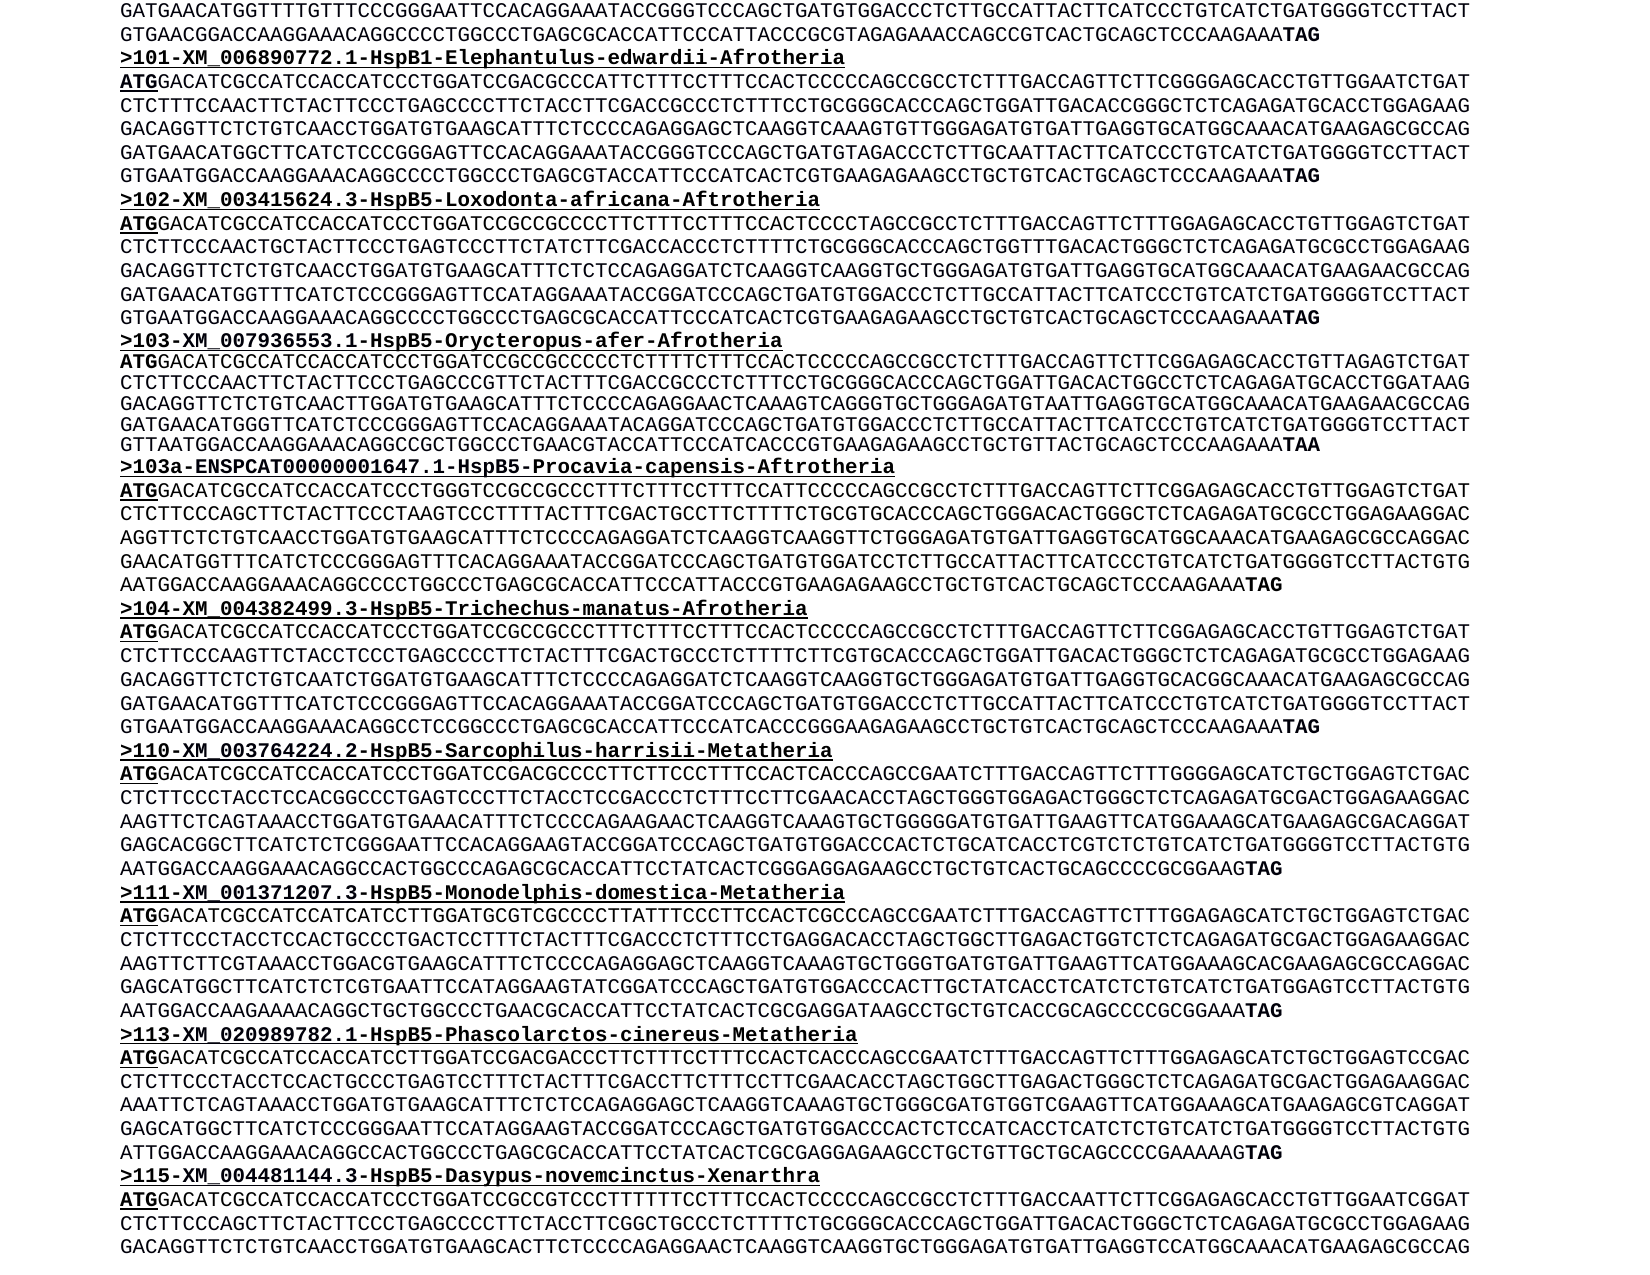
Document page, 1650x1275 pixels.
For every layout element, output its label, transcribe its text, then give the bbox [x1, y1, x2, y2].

text >104-XM_004382499.3-HspB5-Trichechus-manatus-Afrotheria [120, 598, 1346, 622]
text >101-XM_006890772.1-HspB1-Elephantulus-edwardii-Afrotheria [120, 47, 1346, 71]
text >113-XM_020989782.1-HspB5-Phascolarctos-cinereus-Metatheria [120, 1023, 1346, 1047]
text ATGGACATCGCCATCCACCATCCCTGGATCCGCCGCCCCTTCTTTCCTTTCCACTCCCCTAGCCGCCTCTTTGACCAGTTCTTTGGAGAGCACCTGTTGGAGTCTGATCTCTTCCCAACTGCTACTTCCCTGAGTCCCTTCTATCTTCGACCACCCTCTTTTCTGCGGGCACCCAGCTGGTTTGACACTGGGCTCTCAGAGATGCGCCTGGAGAAGGACAGGTTCTCTGTCAACCTGGATGTGAAGCATTTCTCTCCAGAGGATCTCAAGGTCAAGGTGCTGGGAGATGTGATTGAGGTGCATGGCAAACATGAAGAACGCCAGGATGAACATGGTTTCATCTCCCGGGAGTTCCATAGGAAATACCGGATCCCAGCTGATGTGGACCCTCTTGCCATTACTTCATCCCTGTCATCTGATGGGGTCCTTACTGTGAATGGACCAAGGAAACAGGCCCCTGGCCCTGAGCGCACCATTCCCATCACTCGTGAAGAGAAGCCTGCTGTCACTGCAGCTCCCAAGAAATAG [120, 213, 1470, 331]
text ATGGACATCGCCATCCACCATCCCTGGATCCGCCGTCCCTTTTTTCCTTTCCACTCCCCCAGCCGCCTCTTTGACCAATTCTTCGGAGAGCACCTGTTGGAATCGGATCTCTTCCCAGCTTCTACTTCCCTGAGCCCCTTCTACCTTCGGCTGCCCTCTTTTCTGCGGGCACCCAGCTGGATTGACACTGGGCTCTCAGAGATGCGCCTGGAGAAGGACAGGTTCTCTGTCAACCTGGATGTGAAGCACTTCTCCCCAGAGGAACTCAAGGTCAAGGTGCTGGGAGATGTGATTGAGGTCCATGGCAAACATGAAGAGCGCCAG [120, 1189, 1470, 1260]
text >111-XM_001371207.3-HspB5-Monodelphis-domestica-Metatheria [120, 882, 1346, 905]
text >110-XM_003764224.2-HspB5-Sarcophilus-harrisii-Metatheria [120, 740, 1346, 763]
text GATGAACATGGTTTTGTTTCCCGGGAATTCCACAGGAAATACCGGGTCCCAGCTGATGTGGACCCTCTTGCCATTACTTCATCCCTGTCATCTGATGGGGTCCTTACTGTGAACGGACCAAGGAAACAGGCCCCTGGCCCTGAGCGCACCATTCCCATTACCCGCGTAGAGAAACCAGCCGTCACTGCAGCTCCCAAGAAATAG [120, 0, 1470, 47]
text >102-XM_003415624.3-HspB5-Loxodonta-africana-Aftrotheria [120, 189, 1346, 213]
text ATGGACATCGCCATCCACCATCCCTGGATCCGACGCCCATTCTTTCCTTTCCACTCCCCCAGCCGCCTCTTTGACCAGTTCTTCGGGGAGCACCTGTTGGAATCTGATCTCTTTCCAACTTCTACTTCCCTGAGCCCCTTCTACCTTCGACCGCCCTCTTTCCTGCGGGCACCCAGCTGGATTGACACCGGGCTCTCAGAGATGCACCTGGAGAAGGACAGGTTCTCTGTCAACCTGGATGTGAAGCATTTCTCCCCAGAGGAGCTCAAGGTCAAAGTGTTGGGAGATGTGATTGAGGTGCATGGCAAACATGAAGAGCGCCAGGATGAACATGGCTTCATCTCCCGGGAGTTCCACAGGAAATACCGGGTCCCAGCTGATGTAGACCCTCTTGCAATTACTTCATCCCTGTCATCTGATGGGGTCCTTACTGTGAATGGACCAAGGAAACAGGCCCCTGGCCCTGAGCGTACCATTCCCATCACTCGTGAAGAGAAGCCTGCTGTCACTGCAGCTCCCAAGAAATAG [120, 71, 1470, 189]
text ATGGACATCGCCATCCATCATCCTTGGATGCGTCGCCCCTTATTTCCCTTCCACTCGCCCAGCCGAATCTTTGACCAGTTCTTTGGAGAGCATCTGCTGGAGTCTGACCTCTTCCCTACCTCCACTGCCCTGACTCCTTTCTACTTTCGACCCTCTTTCCTGAGGACACCTAGCTGGCTTGAGACTGGTCTCTCAGAGATGCGACTGGAGAAGGACAAGTTCTTCGTAAACCTGGACGTGAAGCATTTCTCCCCAGAGGAGCTCAAGGTCAAAGTGCTGGGTGATGTGATTGAAGTTCATGGAAAGCACGAAGAGCGCCAGGACGAGCATGGCTTCATCTCTCGTGAATTCCATAGGAAGTATCGGATCCCAGCTGATGTGGACCCACTTGCTATCACCTCATCTCTGTCATCTGATGGAGTCCTTACTGTGAATGGACCAAGAAAACAGGCTGCTGGCCCTGAACGCACCATTCCTATCACTCGCGAGGATAAGCCTGCTGTCACCGCAGCCCCGCGGAAATAG [120, 905, 1470, 1023]
text ATGGACATCGCCATCCACCATCCTTGGATCCGACGACCCTTCTTTCCTTTCCACTCACCCAGCCGAATCTTTGACCAGTTCTTTGGAGAGCATCTGCTGGAGTCCGACCTCTTCCCTACCTCCACTGCCCTGAGTCCTTTCTACTTTCGACCTTCTTTCCTTCGAACACCTAGCTGGCTTGAGACTGGGCTCTCAGAGATGCGACTGGAGAAGGACAAATTCTCAGTAAACCTGGATGTGAAGCATTTCTCTCCAGAGGAGCTCAAGGTCAAAGTGCTGGGCGATGTGGTCGAAGTTCATGGAAAGCATGAAGAGCGTCAGGATGAGCATGGCTTCATCTCCCGGGAATTCCATAGGAAGTACCGGATCCCAGCTGATGTGGACCCACTCTCCATCACCTCATCTCTGTCATCTGATGGGGTCCTTACTGTGATTGGACCAAGGAAACAGGCCACTGGCCCTGAGCGCACCATTCCTATCACTCGCGAGGAGAAGCCTGCTGTTGCTGCAGCCCCGAAAAAGTAG [120, 1047, 1470, 1165]
text ATGGACATCGCCATCCACCATCCCTGGGTCCGCCGCCCTTTCTTTCCTTTCCATTCCCCCAGCCGCCTCTTTGACCAGTTCTTCGGAGAGCACCTGTTGGAGTCTGATCTCTTCCCAGCTTCTACTTCCCTAAGTCCCTTTTACTTTCGACTGCCTTCTTTTCTGCGTGCACCCAGCTGGGACACTGGGCTCTCAGAGATGCGCCTGGAGAAGGACAGGTTCTCTGTCAACCTGGATGTGAAGCATTTCTCCCCAGAGGATCTCAAGGTCAAGGTTCTGGGAGATGTGATTGAGGTGCATGGCAAACATGAAGAGCGCCAGGACGAACATGGTTTCATCTCCCGGGAGTTTCACAGGAAATACCGGATCCCAGCTGATGTGGATCCTCTTGCCATTACTTCATCCCTGTCATCTGATGGGGTCCTTACTGTGAATGGACCAAGGAAACAGGCCCCTGGCCCTGAGCGCACCATTCCCATTACCCGTGAAGAGAAGCCTGCTGTCACTGCAGCTCCCAAGAAATAG [120, 480, 1470, 598]
text ATGGACATCGCCATCCACCATCCCTGGATCCGACGCCCCTTCTTCCCTTTCCACTCACCCAGCCGAATCTTTGACCAGTTCTTTGGGGAGCATCTGCTGGAGTCTGACCTCTTCCCTACCTCCACGGCCCTGAGTCCCTTCTACCTCCGACCCTCTTTCCTTCGAACACCTAGCTGGGTGGAGACTGGGCTCTCAGAGATGCGACTGGAGAAGGACAAGTTCTCAGTAAACCTGGATGTGAAACATTTCTCCCCAGAAGAACTCAAGGTCAAAGTGCTGGGGGATGTGATTGAAGTTCATGGAAAGCATGAAGAGCGACAGGATGAGCACGGCTTCATCTCTCGGGAATTCCACAGGAAGTACCGGATCCCAGCTGATGTGGACCCACTCTGCATCACCTCGTCTCTGTCATCTGATGGGGTCCTTACTGTGAATGGACCAAGGAAACAGGCCACTGGCCCAGAGCGCACCATTCCTATCACTCGGGAGGAGAAGCCTGCTGTCACTGCAGCCCCGCGGAAGTAG [120, 763, 1470, 882]
text ATGGACATCGCCATCCACCATCCCTGGATCCGCCGCCCCCTCTTTTCTTTCCACTCCCCCAGCCGCCTCTTTGACCAGTTCTTCGGAGAGCACCTGTTAGAGTCTGATCTCTTCCCAACTTCTACTTCCCTGAGCCCGTTCTACTTTCGACCGCCCTCTTTCCTGCGGGCACCCAGCTGGATTGACACTGGCCTCTCAGAGATGCACCTGGATAAGGACAGGTTCTCTGTCAACTTGGATGTGAAGCATTTCTCCCCAGAGGAACTCAAAGTCAGGGTGCTGGGAGATGTAATTGAGGTGCATGGCAAACATGAAGAACGCCAGGATGAACATGGGTTCATCTCCCGGGAGTTCCACAGGAAATACAGGATCCCAGCTGATGTGGACCCTCTTGCCATTACTTCATCCCTGTCATCTGATGGGGTCCTTACTGTTAATGGACCAAGGAAACAGGCCGCTGGCCCTGAACGTACCATTCCCATCACCCGTGAAGAGAAGCCTGCTGTTACTGCAGCTCCCAAGAAATAA [120, 352, 1470, 456]
text >103-XM_007936553.1-HspB5-Orycteropus-afer-Afrotheria [120, 331, 1346, 352]
text ATGGACATCGCCATCCACCATCCCTGGATCCGCCGCCCTTTCTTTCCTTTCCACTCCCCCAGCCGCCTCTTTGACCAGTTCTTCGGAGAGCACCTGTTGGAGTCTGATCTCTTCCCAAGTTCTACCTCCCTGAGCCCCTTCTACTTTCGACTGCCCTCTTTTCTTCGTGCACCCAGCTGGATTGACACTGGGCTCTCAGAGATGCGCCTGGAGAAGGACAGGTTCTCTGTCAATCTGGATGTGAAGCATTTCTCCCCAGAGGATCTCAAGGTCAAGGTGCTGGGAGATGTGATTGAGGTGCACGGCAAACATGAAGAGCGCCAGGATGAACATGGTTTCATCTCCCGGGAGTTCCACAGGAAATACCGGATCCCAGCTGATGTGGACCCTCTTGCCATTACTTCATCCCTGTCATCTGATGGGGTCCTTACTGTGAATGGACCAAGGAAACAGGCCTCCGGCCCTGAGCGCACCATTCCCATCACCCGGGAAGAGAAGCCTGCTGTCACTGCAGCTCCCAAGAAATAG [120, 622, 1470, 740]
text >115-XM_004481144.3-HspB5-Dasypus-novemcinctus-Xenarthra [120, 1165, 1346, 1189]
text >103a-ENSPCAT00000001647.1-HspB5-Procavia-capensis-Aftrotheria [120, 456, 1346, 480]
